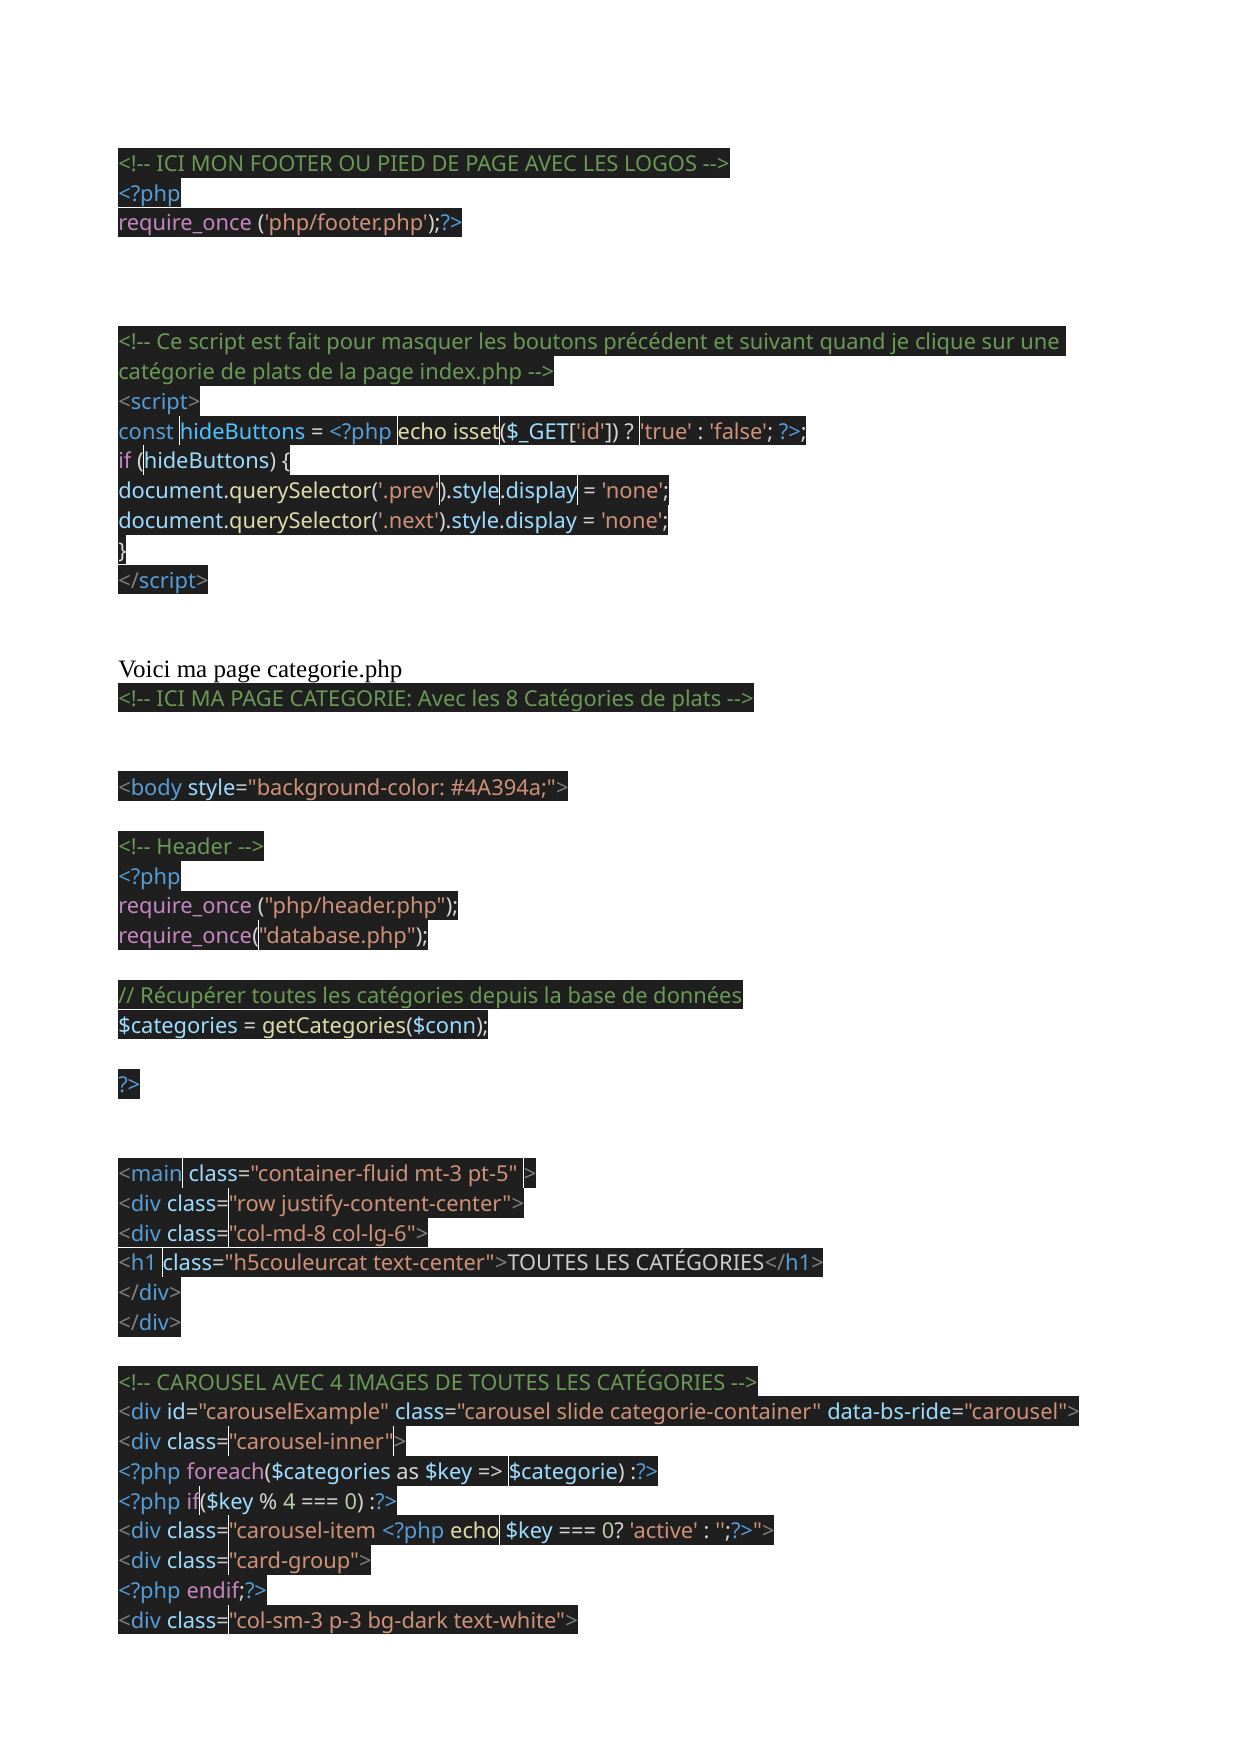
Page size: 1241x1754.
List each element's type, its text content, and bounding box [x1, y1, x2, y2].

text const hideButtons = <?php echo isset($_GET['id']) ? 'true' : 'false'; ?>; [118, 416, 1122, 445]
text } [118, 535, 1122, 564]
text <?php [118, 178, 1122, 207]
text <?php foreach($categories as $key => $categorie) :?> [118, 1456, 1122, 1486]
text </script> [118, 564, 1122, 594]
text if (hideButtons) { [118, 445, 1122, 475]
text <script> [118, 386, 1122, 416]
text document.querySelector('.prev').style.display = 'none'; [118, 475, 1122, 505]
text <!-- Ce script est fait pour masquer les boutons précédent et suivant quand je clique sur une catégorie de plats de la page index.php --> [118, 326, 1122, 386]
text <!-- Header --> [118, 831, 1122, 861]
text </div> [118, 1277, 1122, 1307]
text Voici ma page categorie.php [118, 654, 1122, 682]
text </div> [118, 1307, 1122, 1337]
text <div class="card-group"> [118, 1545, 1122, 1575]
text // Récupérer toutes les catégories depuis la base de données [118, 980, 1122, 1009]
text <?php if($key % 4 === 0) :?> [118, 1486, 1122, 1515]
text <main class="container-fluid mt-3 pt-5" > [118, 1158, 1122, 1188]
text <body style="background-color: #4A394a;"> [118, 771, 1122, 801]
text <!-- ICI MON FOOTER OU PIED DE PAGE AVEC LES LOGOS --> [118, 148, 1122, 178]
text <div class="col-md-8 col-lg-6"> [118, 1218, 1122, 1247]
text require_once("database.php"); [118, 920, 1122, 950]
text require_once ('php/footer.php');?> [118, 207, 1122, 237]
text $categories = getCategories($conn); [118, 1009, 1122, 1039]
text <!-- ICI MA PAGE CATEGORIE: Avec les 8 Catégories de plats --> [118, 682, 1122, 712]
text ?> [118, 1069, 1122, 1099]
text <div class="col-sm-3 p-3 bg-dark text-white"> [118, 1605, 1122, 1634]
text <h1 class="h5couleurcat text-center">TOUTES LES CATÉGORIES</h1> [118, 1247, 1122, 1277]
text <div class="row justify-content-center"> [118, 1188, 1122, 1218]
text <?php endif;?> [118, 1575, 1122, 1605]
text <?php [118, 861, 1122, 891]
text <div class="carousel-item <?php echo $key === 0? 'active' : '';?>"> [118, 1515, 1122, 1545]
text require_once ("php/header.php"); [118, 891, 1122, 920]
text document.querySelector('.next').style.display = 'none'; [118, 505, 1122, 535]
text <div id="carouselExample" class="carousel slide categorie-container" data-bs-ride="carousel"> [118, 1396, 1122, 1426]
text <!-- CAROUSEL AVEC 4 IMAGES DE TOUTES LES CATÉGORIES --> [118, 1366, 1122, 1396]
text <div class="carousel-inner"> [118, 1426, 1122, 1456]
